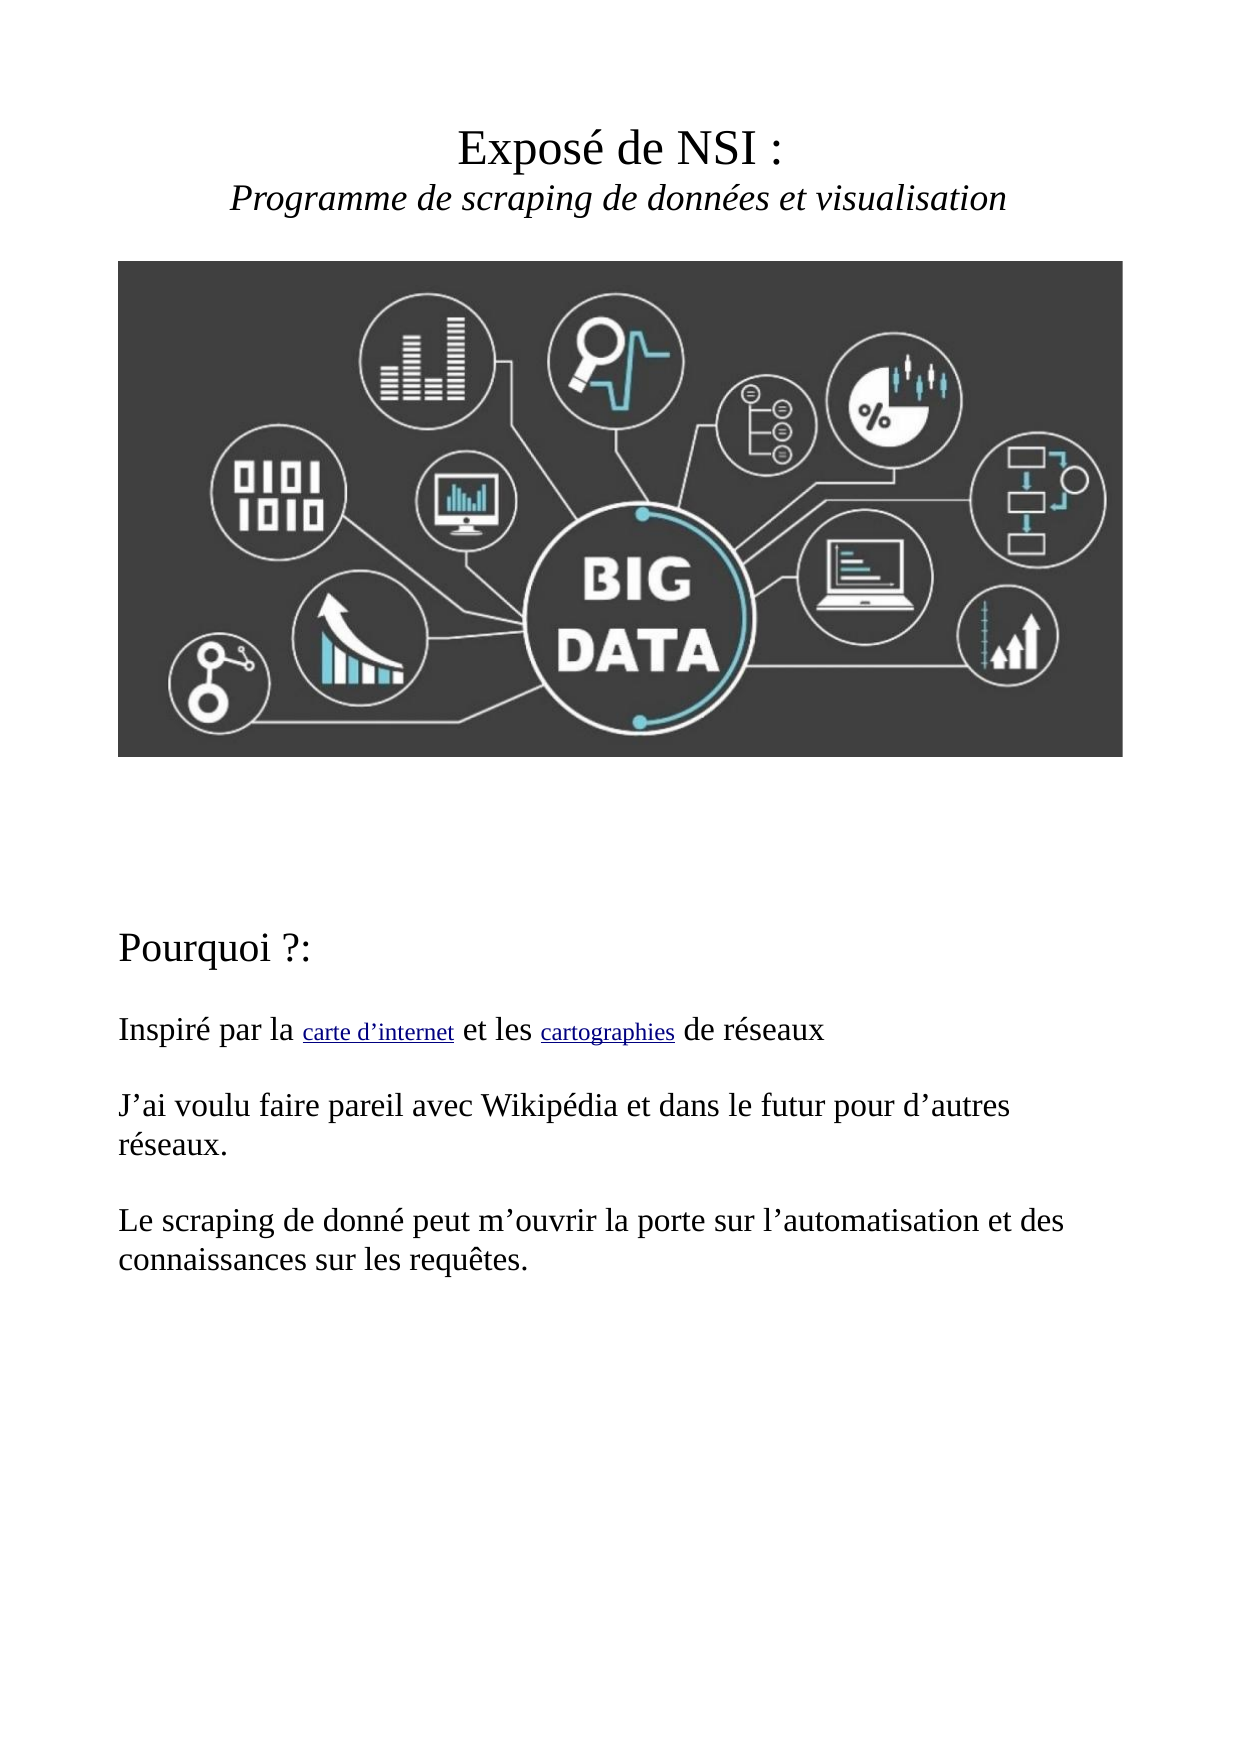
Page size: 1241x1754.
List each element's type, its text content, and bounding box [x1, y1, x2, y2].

text Le scraping de donné peut m’ouvrir la porte sur l’automatisation et des connaissances sur les requêtes. [118, 1201, 1122, 1277]
text Pourquoi ?: [118, 923, 1122, 971]
text Programme de scraping de données et visualisation [118, 176, 1122, 219]
picture [118, 261, 1123, 757]
text J’ai voulu faire pareil avec Wikipédia et dans le futur pour d’autres réseaux. [118, 1086, 1122, 1162]
text Inspiré par la carte d’internet et les cartographies de réseaux [118, 1009, 1122, 1047]
text Exposé de NSI : [118, 118, 1122, 176]
